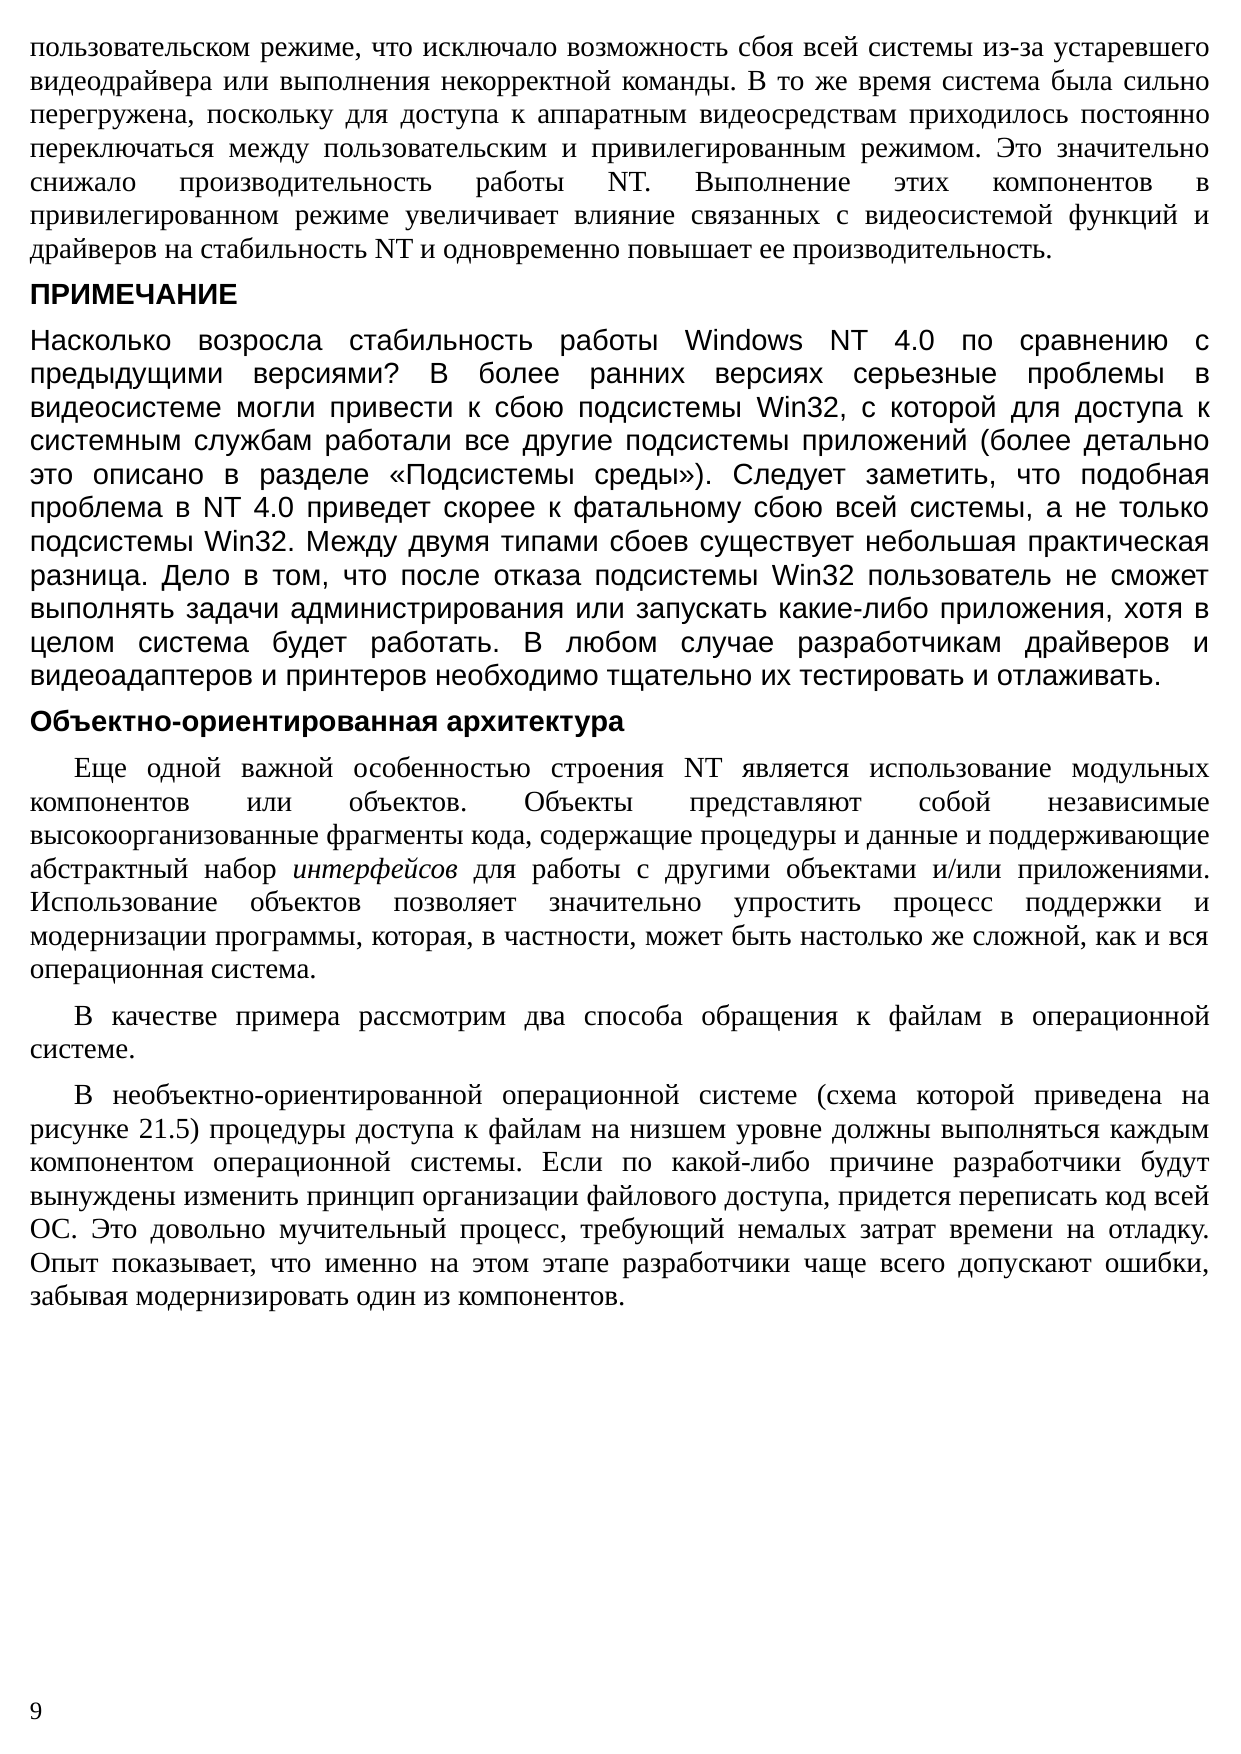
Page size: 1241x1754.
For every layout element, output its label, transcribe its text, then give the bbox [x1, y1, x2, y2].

text Объектно-ориентированная архитектура [29, 704, 1211, 738]
text В качестве примера рассмотрим два способа обращения к файлам в операционной системе. [29, 998, 1211, 1065]
text Еще одной важной особенностью строения NT является использование модульных компонентов или объектов. Объекты представляют собой независимые высокоорганизованные фрагменты кода, содержащие процедуры и данные и поддерживающие абстрактный набор интерфейсов для работы с другими объектами и/или приложениями. Использование объектов позволяет значительно упростить процесс поддержки и модернизации программы, которая, в частности, может быть настолько же сложной, как и вся операционная система. [29, 750, 1211, 985]
text пользовательском режиме, что исключало возможность сбоя всей системы из-за устаревшего видеодрайвера или выполнения некорректной команды. В то же время система была сильно перегружена, поскольку для доступа к аппаратным видеосредствам приходилось постоянно переключаться между пользовательским и привилегированным режимом. Это значительно снижало производительность работы NT. Выполнение этих компонентов в привилегированном режиме увеличивает влияние связанных с видеосистемой функций и драйверов на стабильность NT и одновременно повышает ее производительность. [29, 29, 1211, 264]
text ПРИМЕЧАНИЕ [29, 277, 1211, 310]
text В необъектно-ориентированной операционной системе (схема которой приведена на рисунке 21.5) процедуры доступа к файлам на низшем уровне должны выполняться каждым компонентом операционной системы. Если по какой-либо причине разработчики будут вынуждены изменить принцип организации файлового доступа, придется переписать код всей ОС. Это довольно мучительный процесс, требующий немалых затрат времени на отладку. Опыт показывает, что именно на этом этапе разработчики чаще всего допускают ошибки, забывая модернизировать один из компонентов. [29, 1077, 1211, 1312]
text Насколько возросла стабильность работы Windows NT 4.0 по сравнению с предыдущими версиями? В более ранних версиях серьезные проблемы в видеосистеме могли привести к сбою подсистемы Win32, с которой для доступа к системным службам работали все другие подсистемы приложений (более детально это описано в разделе «Подсистемы среды»). Следует заметить, что подобная проблема в NT 4.0 приведет скорее к фатальному сбою всей системы, а не только подсистемы Win32. Между двумя типами сбоев существует небольшая практическая разница. Дело в том, что после отказа подсистемы Win32 пользователь не сможет выполнять задачи администрирования или запускать какие-либо приложения, хотя в целом система будет работать. В любом случае разработчикам драйверов и видеоадаптеров и принтеров необходимо тщательно их тестировать и отлаживать. [29, 323, 1211, 692]
